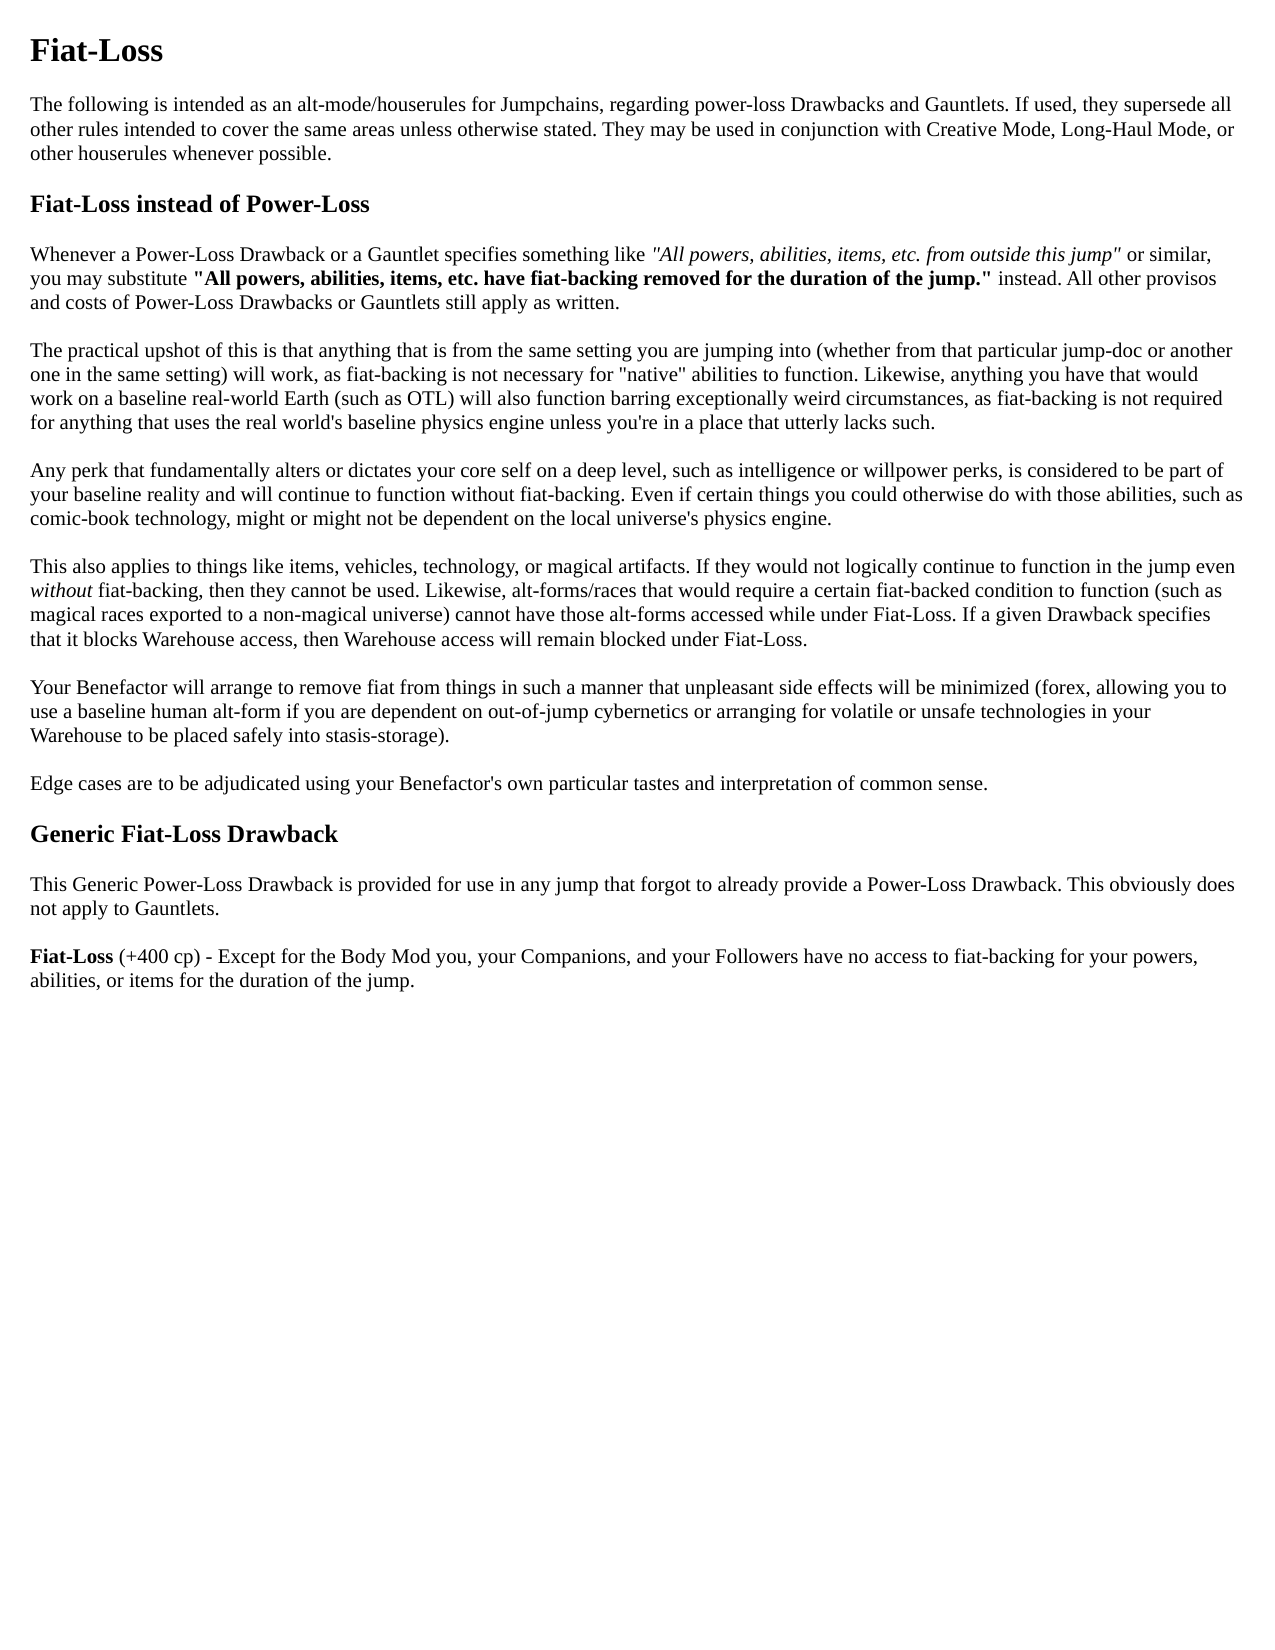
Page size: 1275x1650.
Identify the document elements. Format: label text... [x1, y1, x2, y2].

text Generic Fiat-Loss Drawback [30, 819, 1245, 848]
text This Generic Power-Loss Drawback is provided for use in any jump that forgot to already provide a Power-Loss Drawback. This obviously does not apply to Gauntlets. Fiat-Loss (+400 cp) - Except for the Body Mod you, your Companions, and your Followers have no access to fiat-backing for your powers, abilities, or items for the duration of the jump. [30, 872, 1245, 992]
text Fiat-Loss instead of Power-Loss [30, 189, 1245, 217]
text Fiat-Loss The following is intended as an alt-mode/houserules for Jumpchains, regarding power-loss Drawbacks and Gauntlets. If used, they supersede all other rules intended to cover the same areas unless otherwise stated. They may be used in conjunction with Creative Mode, Long-Haul Mode, or other houserules whenever possible. [30, 30, 1245, 164]
text Whenever a Power-Loss Drawback or a Gauntlet specifies something like "All powers, abilities, items, etc. from outside this jump" or similar, you may substitute "All powers, abilities, items, etc. have fiat-backing removed for the duration of the jump." instead. All other provisos and costs of Power-Loss Drawbacks or Gauntlets still apply as written. The practical upshot of this is that anything that is from the same setting you are jumping into (whether from that particular jump-doc or another one in the same setting) will work, as fiat-backing is not necessary for "native" abilities to function. Likewise, anything you have that would work on a baseline real-world Earth (such as OTL) will also function barring exceptionally weird circumstances, as fiat-backing is not required for anything that uses the real world's baseline physics engine unless you're in a place that utterly lacks such. Any perk that fundamentally alters or dictates your core self on a deep level, such as intelligence or willpower perks, is considered to be part of your baseline reality and will continue to function without fiat-backing. Even if certain things you could otherwise do with those abilities, such as comic-book technology, might or might not be dependent on the local universe's physics engine. This also applies to things like items, vehicles, technology, or magical artifacts. If they would not logically continue to function in the jump even without fiat-backing, then they cannot be used. Likewise, alt-forms/races that would require a certain fiat-backed condition to function (such as magical races exported to a non-magical universe) cannot have those alt-forms accessed while under Fiat-Loss. If a given Drawback specifies that it blocks Warehouse access, then Warehouse access will remain blocked under Fiat-Loss. Your Benefactor will arrange to remove fiat from things in such a manner that unpleasant side effects will be minimized (forex, allowing you to use a baseline human alt-form if you are dependent on out-of-jump cybernetics or arranging for volatile or unsafe technologies in your Warehouse to be placed safely into stasis-storage). Edge cases are to be adjudicated using your Benefactor's own particular tastes and interpretation of common sense. [30, 241, 1245, 795]
